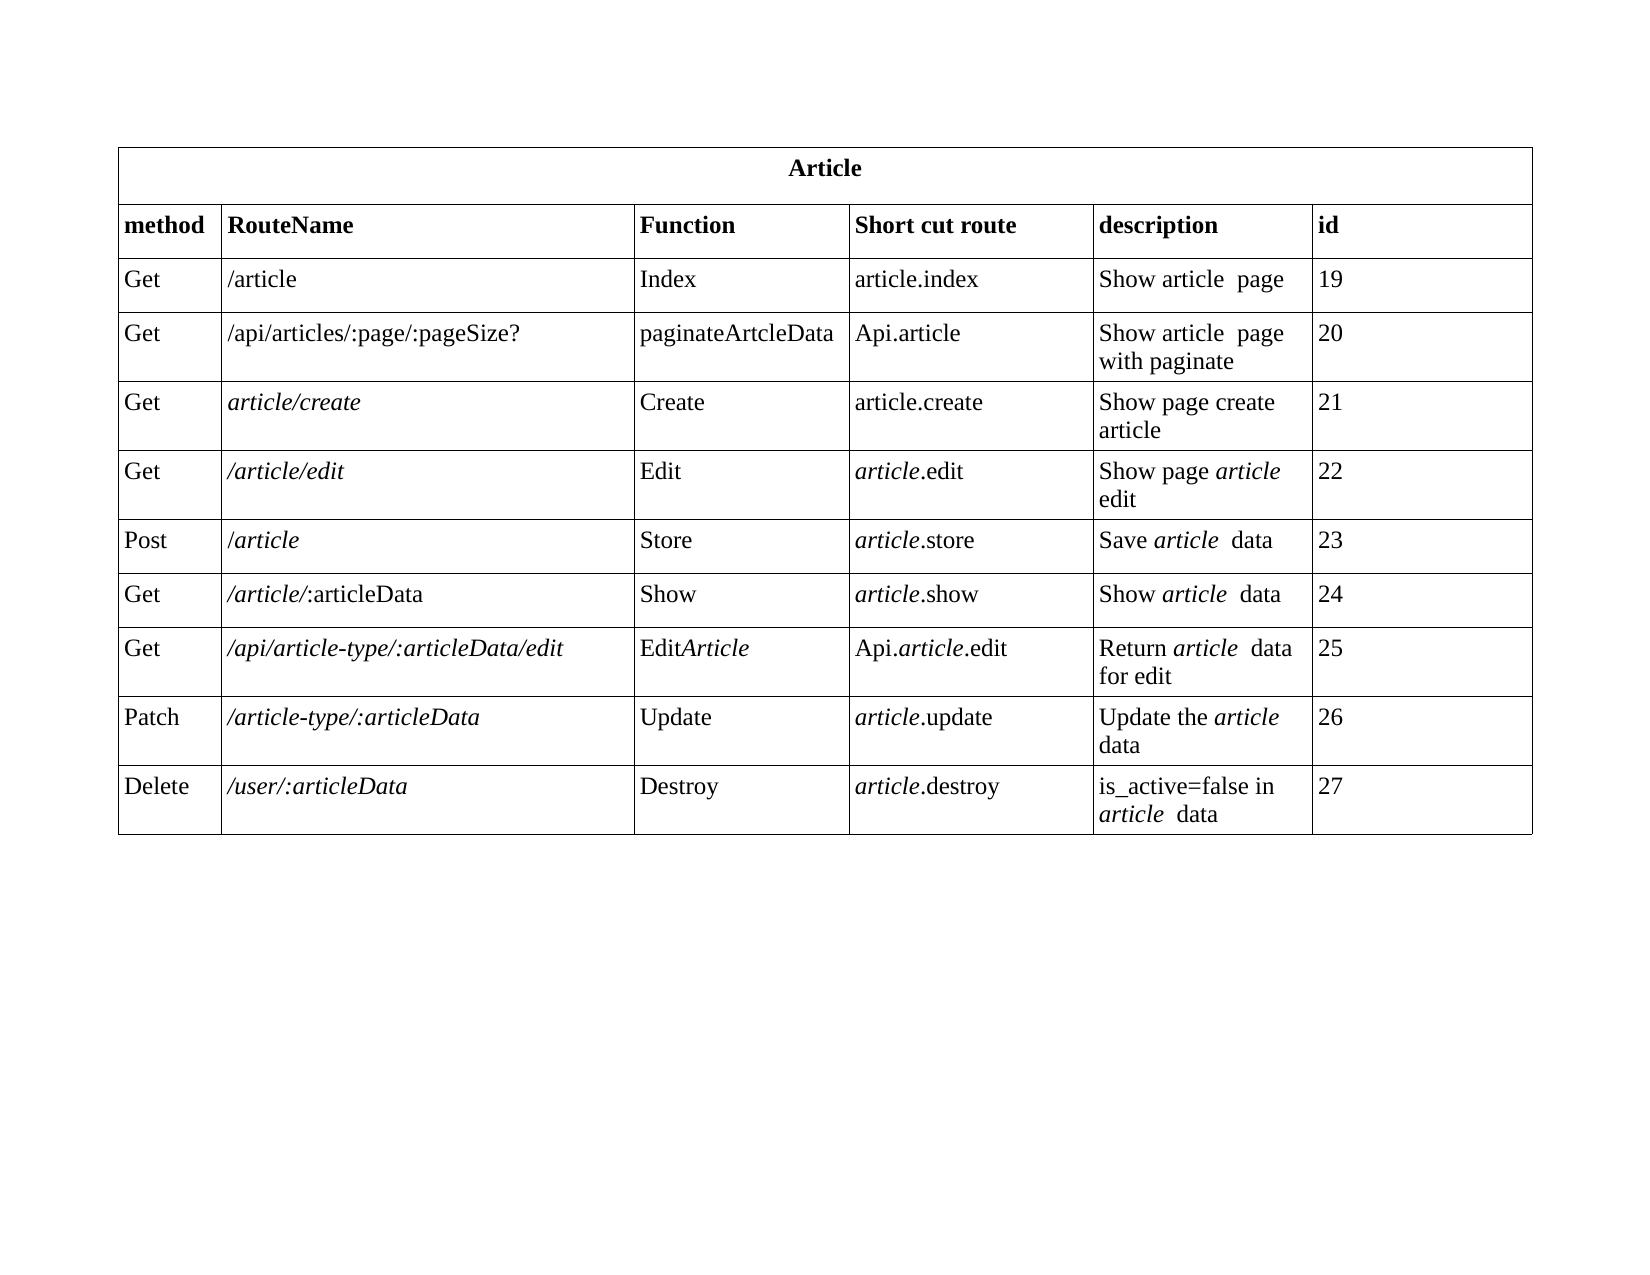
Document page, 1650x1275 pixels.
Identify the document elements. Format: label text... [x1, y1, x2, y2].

table_cell Post [119, 520, 221, 573]
table_cell Api.article [850, 313, 1093, 381]
table_cell Show article page [1094, 259, 1312, 312]
table_cell article.store [850, 520, 1093, 573]
table_cell /article [222, 520, 634, 573]
table_cell article.update [850, 697, 1093, 765]
table_cell 25 [1313, 628, 1532, 696]
table_cell Show page article edit [1094, 451, 1312, 519]
table_cell is_active=false in article data [1094, 766, 1312, 834]
table_cell /article [222, 259, 634, 312]
table_cell Get [119, 451, 221, 519]
table_cell RouteName [222, 205, 634, 258]
table_cell article.destroy [850, 766, 1093, 834]
table_header Article [119, 148, 1532, 204]
table_cell 24 [1313, 574, 1532, 627]
table_cell Show article page with paginate [1094, 313, 1312, 381]
table_cell /api/article-type/:articleData/edit [222, 628, 634, 696]
table_cell Destroy [635, 766, 849, 834]
table_cell method [119, 205, 221, 258]
table_cell article.index [850, 259, 1093, 312]
table_cell Return article data for edit [1094, 628, 1312, 696]
table_cell /article/:articleData [222, 574, 634, 627]
table_cell /article-type/:articleData [222, 697, 634, 765]
table_cell 22 [1313, 451, 1532, 519]
table_cell Show article data [1094, 574, 1312, 627]
table_cell article.show [850, 574, 1093, 627]
table_cell Edit [635, 451, 849, 519]
table_cell id [1313, 205, 1532, 258]
table_cell Get [119, 313, 221, 381]
table_cell paginateArtcleData [635, 313, 849, 381]
table_cell 21 [1313, 382, 1532, 450]
table_cell Api.article.edit [850, 628, 1093, 696]
table_cell /user/:articleData [222, 766, 634, 834]
table_cell Save article data [1094, 520, 1312, 573]
table_cell Get [119, 382, 221, 450]
table_cell Create [635, 382, 849, 450]
table_cell Get [119, 574, 221, 627]
table_cell Store [635, 520, 849, 573]
table_cell /article/edit [222, 451, 634, 519]
table_cell Get [119, 628, 221, 696]
table_cell article/create [222, 382, 634, 450]
table_cell description [1094, 205, 1312, 258]
table_cell article.edit [850, 451, 1093, 519]
table_cell 20 [1313, 313, 1532, 381]
table_cell Index [635, 259, 849, 312]
table_cell 19 [1313, 259, 1532, 312]
table_cell /api/articles/:page/:pageSize? [222, 313, 634, 381]
table_cell Short cut route [850, 205, 1093, 258]
table_cell article.create [850, 382, 1093, 450]
table_cell Update [635, 697, 849, 765]
table_cell Patch [119, 697, 221, 765]
table_cell 26 [1313, 697, 1532, 765]
table_cell 27 [1313, 766, 1532, 834]
table_cell EditArticle [635, 628, 849, 696]
table_cell Get [119, 259, 221, 312]
table_cell Delete [119, 766, 221, 834]
table_cell Show [635, 574, 849, 627]
table_cell Show page create article [1094, 382, 1312, 450]
table_cell Update the article data [1094, 697, 1312, 765]
table_cell Function [635, 205, 849, 258]
table_cell 23 [1313, 520, 1532, 573]
